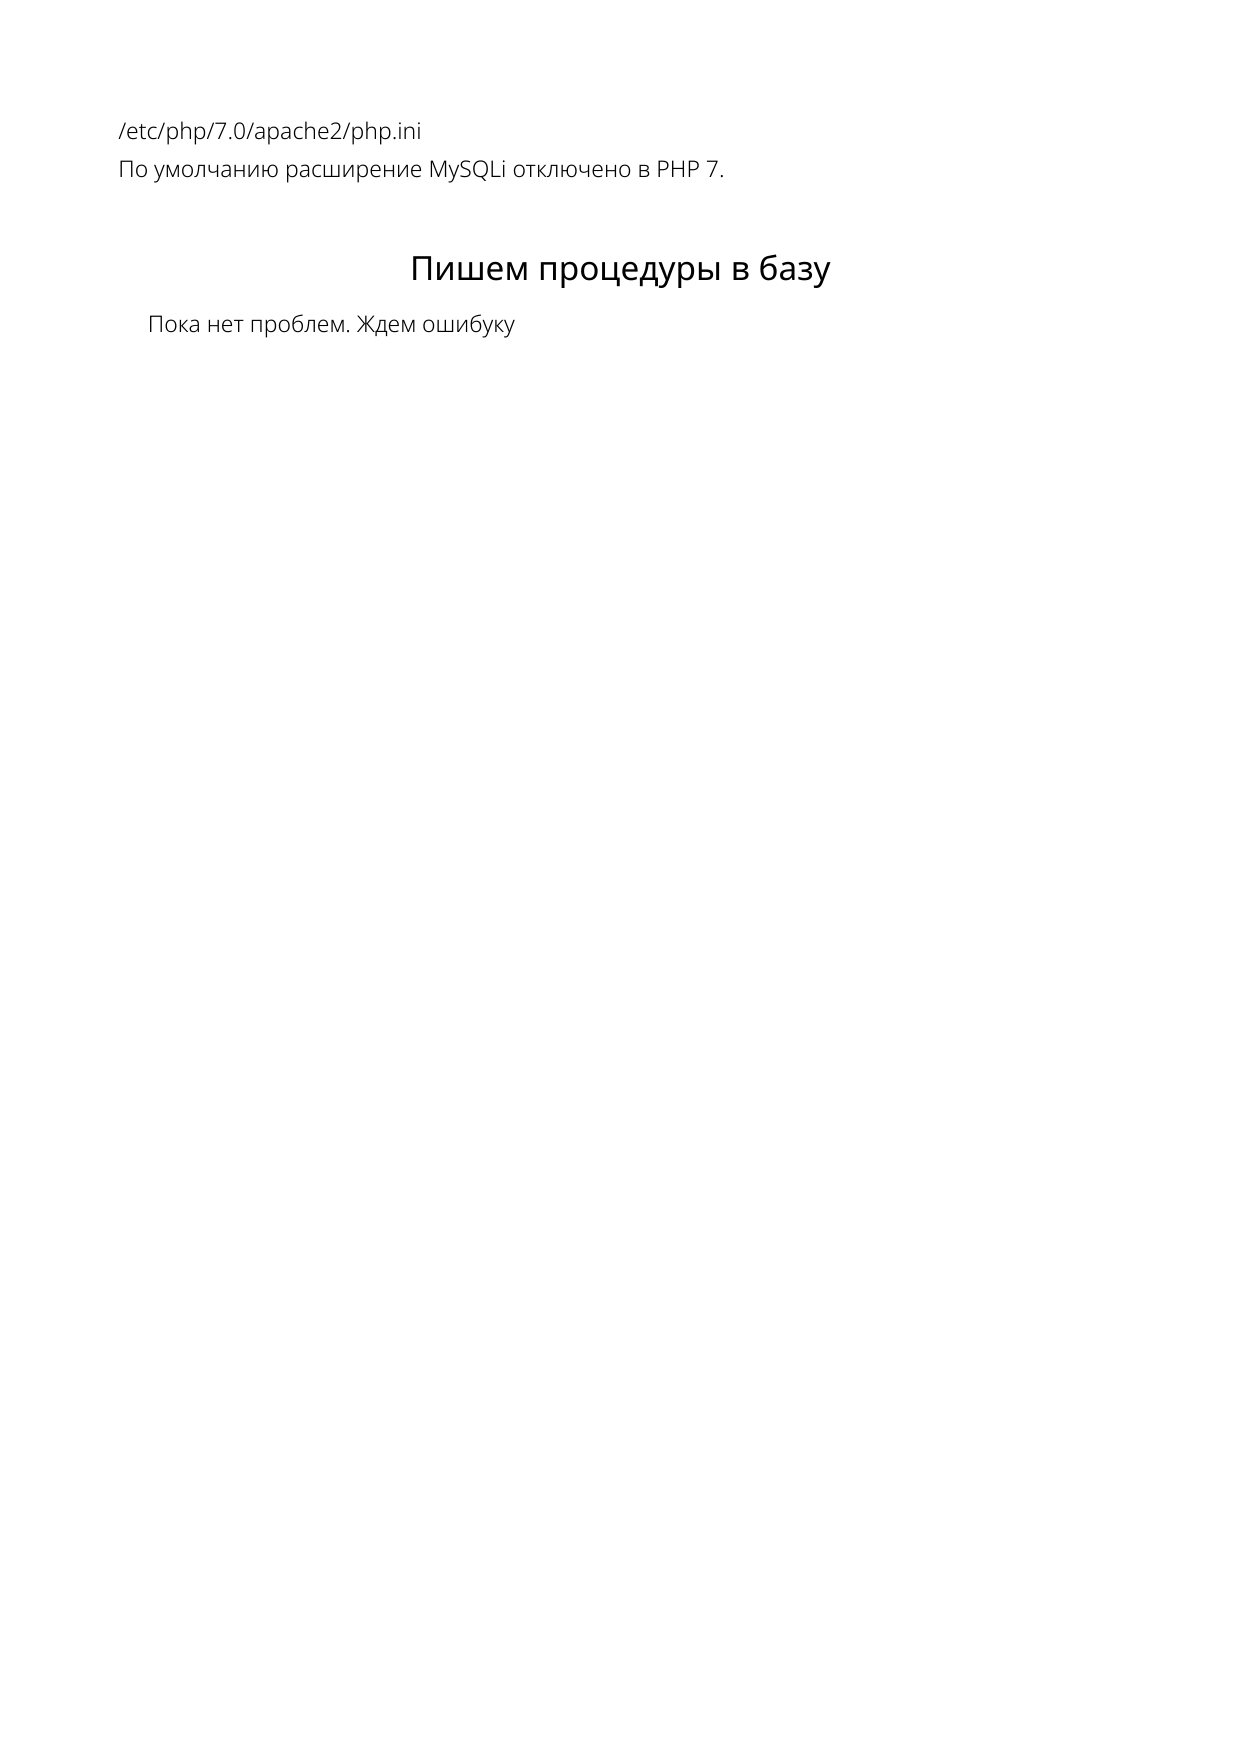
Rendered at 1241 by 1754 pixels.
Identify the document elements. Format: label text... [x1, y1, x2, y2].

text Пока нет проблем. Ждем ошибуку [118, 308, 1122, 339]
subtitle Пишем процедуры в базу [118, 245, 1122, 291]
text /etc/php/7.0/apache2/php.ini [118, 118, 1122, 145]
text По умолчанию расширение MySQLi отключено в PHP 7. [118, 157, 1122, 183]
